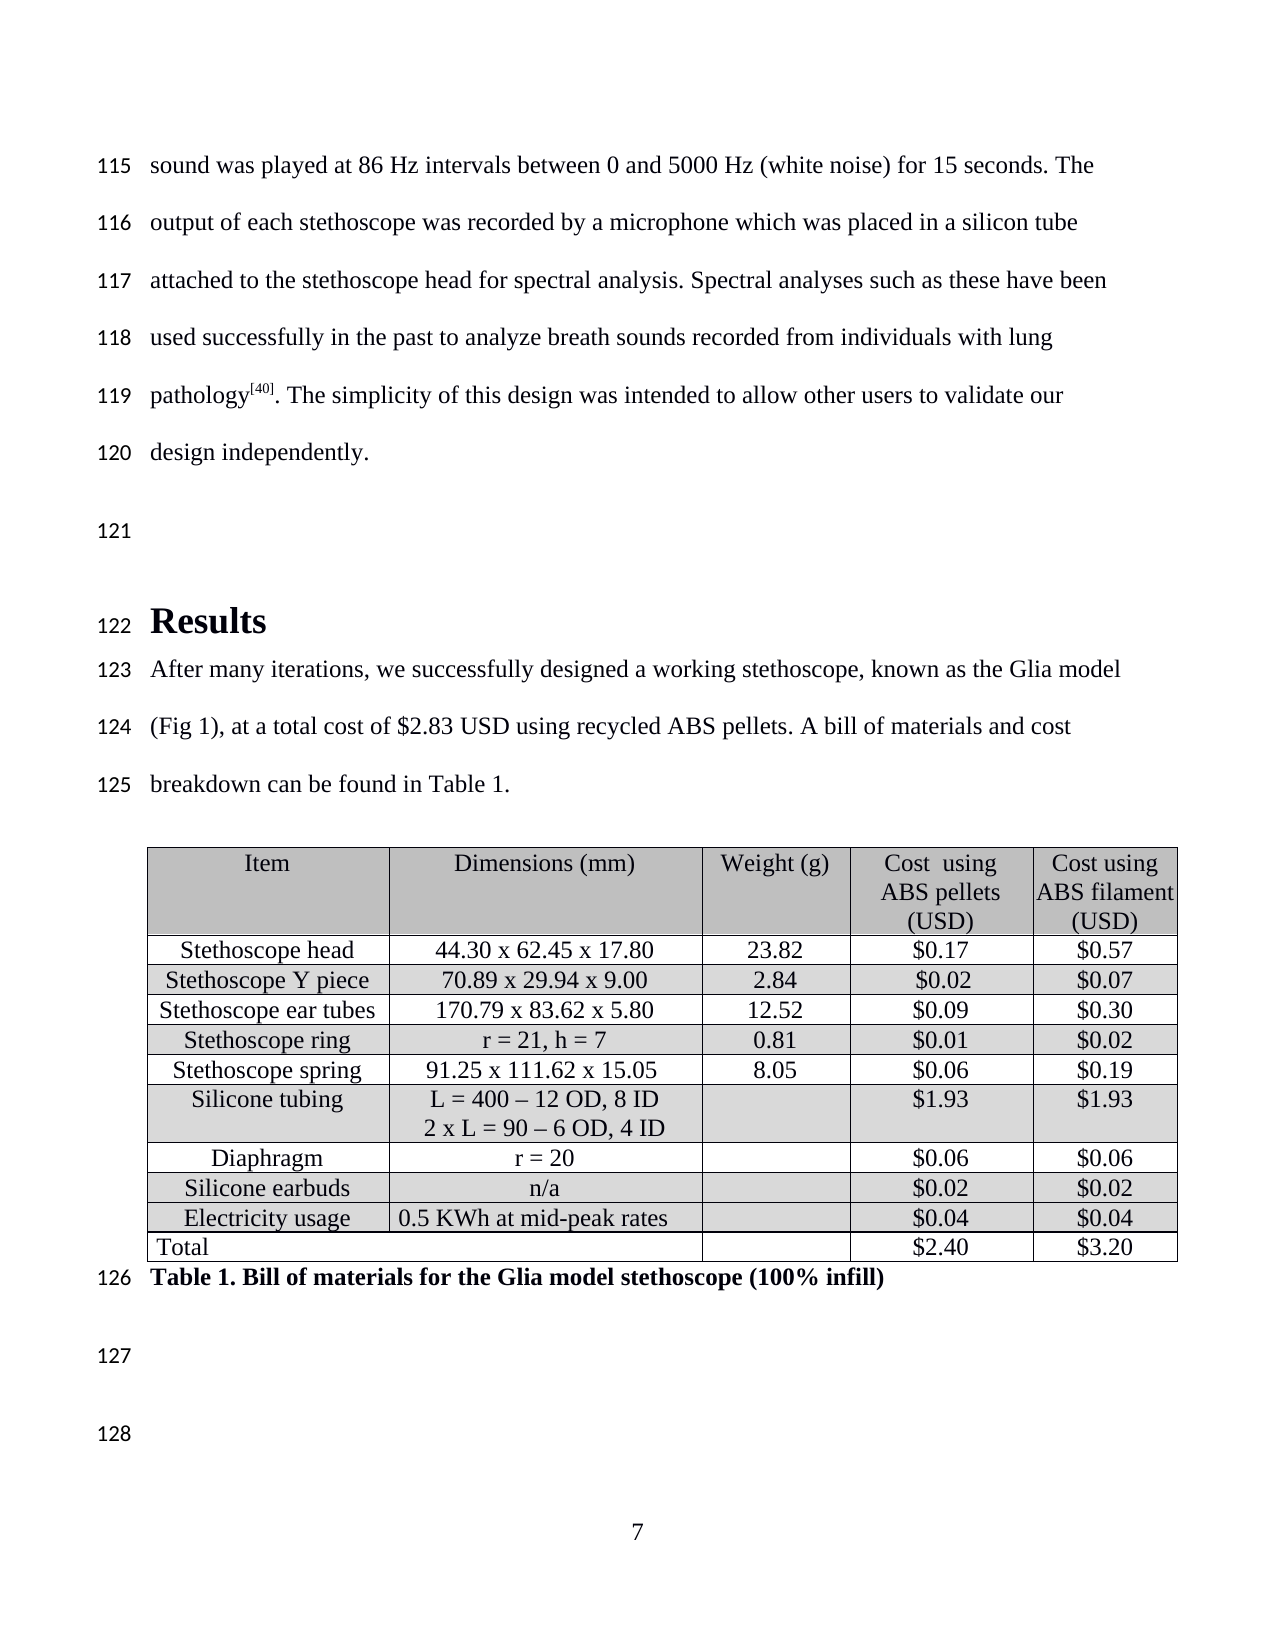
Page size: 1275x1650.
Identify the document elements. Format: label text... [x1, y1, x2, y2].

table_cell [703, 1173, 850, 1202]
table_cell 170.79 x 83.62 x 5.80 [390, 995, 702, 1024]
table_cell $0.02 [851, 1173, 1033, 1202]
table_cell $1.93 [851, 1085, 1033, 1142]
table_cell [703, 1085, 850, 1142]
table_cell $0.02 [1034, 1173, 1177, 1202]
table_cell Stethoscope head [148, 936, 389, 964]
table_cell $0.19 [1034, 1055, 1177, 1083]
table_cell [703, 1233, 850, 1261]
table_header Item [148, 848, 389, 934]
table_cell $0.06 [851, 1055, 1033, 1083]
table_cell 44.30 x 62.45 x 17.80 [390, 936, 702, 964]
table_cell Total [148, 1233, 702, 1261]
table_header Weight (g) [703, 848, 850, 934]
table_header Dimensions (mm) [390, 848, 702, 934]
table_cell L = 400 – 12 OD, 8 ID 2 x L = 90 – 6 OD, 4 ID [390, 1085, 702, 1142]
table_cell 0.5 KWh at mid-peak rates [390, 1203, 702, 1231]
table_cell $0.02 [851, 965, 1033, 994]
table_cell [703, 1203, 850, 1231]
table_cell Diaphragm [148, 1143, 389, 1172]
table_cell $3.20 [1034, 1233, 1177, 1261]
table_cell Stethoscope ear tubes [148, 995, 389, 1024]
table_cell Silicone tubing [148, 1085, 389, 1142]
table_cell $2.40 [851, 1233, 1033, 1261]
text sound was played at 86 Hz intervals between 0 and 5000 Hz (white noise) for 15 seconds. The output of each stethoscope was recorded by a microphone which was placed in a silicon tube attached to the stethoscope head for spectral analysis. Spectral analyses such as these have been used successfully in the past to analyze breath sounds recorded from individuals with lung pathology[40]. The simplicity of this design was intended to allow other users to validate our design independently. [150, 150, 1125, 466]
table_cell $0.06 [851, 1143, 1033, 1172]
table_cell [703, 1143, 850, 1172]
table_cell Silicone earbuds [148, 1173, 389, 1202]
table_cell $0.17 [851, 936, 1033, 964]
text Table 1. Bill of materials for the Glia model stethoscope (100% infill) [150, 1262, 1125, 1291]
table_header Cost using ABS filament (USD) [1034, 848, 1177, 934]
table_cell r = 21, h = 7 [390, 1025, 702, 1054]
table_cell 70.89 x 29.94 x 9.00 [390, 965, 702, 994]
table_cell Stethoscope spring [148, 1055, 389, 1083]
table_cell n/a [390, 1173, 702, 1202]
table_cell 23.82 [703, 936, 850, 964]
table_cell $0.09 [851, 995, 1033, 1024]
table_cell $0.06 [1034, 1143, 1177, 1172]
table_cell $0.57 [1034, 936, 1177, 964]
table_cell $0.30 [1034, 995, 1177, 1024]
table_cell $1.93 [1034, 1085, 1177, 1142]
table_cell $0.02 [1034, 1025, 1177, 1054]
table_cell $0.04 [851, 1203, 1033, 1231]
table_cell Stethoscope Y piece [148, 965, 389, 994]
table_cell r = 20 [390, 1143, 702, 1172]
subtitle Results [150, 598, 1125, 641]
table_cell Stethoscope ring [148, 1025, 389, 1054]
table_cell 91.25 x 111.62 x 15.05 [390, 1055, 702, 1083]
table_cell 8.05 [703, 1055, 850, 1083]
table_cell 2.84 [703, 965, 850, 994]
table_header Cost using ABS pellets (USD) [851, 848, 1033, 934]
table_cell 12.52 [703, 995, 850, 1024]
text After many iterations, we successfully designed a working stethoscope, known as the Glia model (Fig 1), at a total cost of $2.83 USD using recycled ABS pellets. A bill of materials and cost breakdown can be found in Table 1. [150, 654, 1125, 798]
table_cell Electricity usage [148, 1203, 389, 1231]
table_cell $0.07 [1034, 965, 1177, 994]
table_cell $0.01 [851, 1025, 1033, 1054]
table_cell $0.04 [1034, 1203, 1177, 1231]
table_cell 0.81 [703, 1025, 850, 1054]
